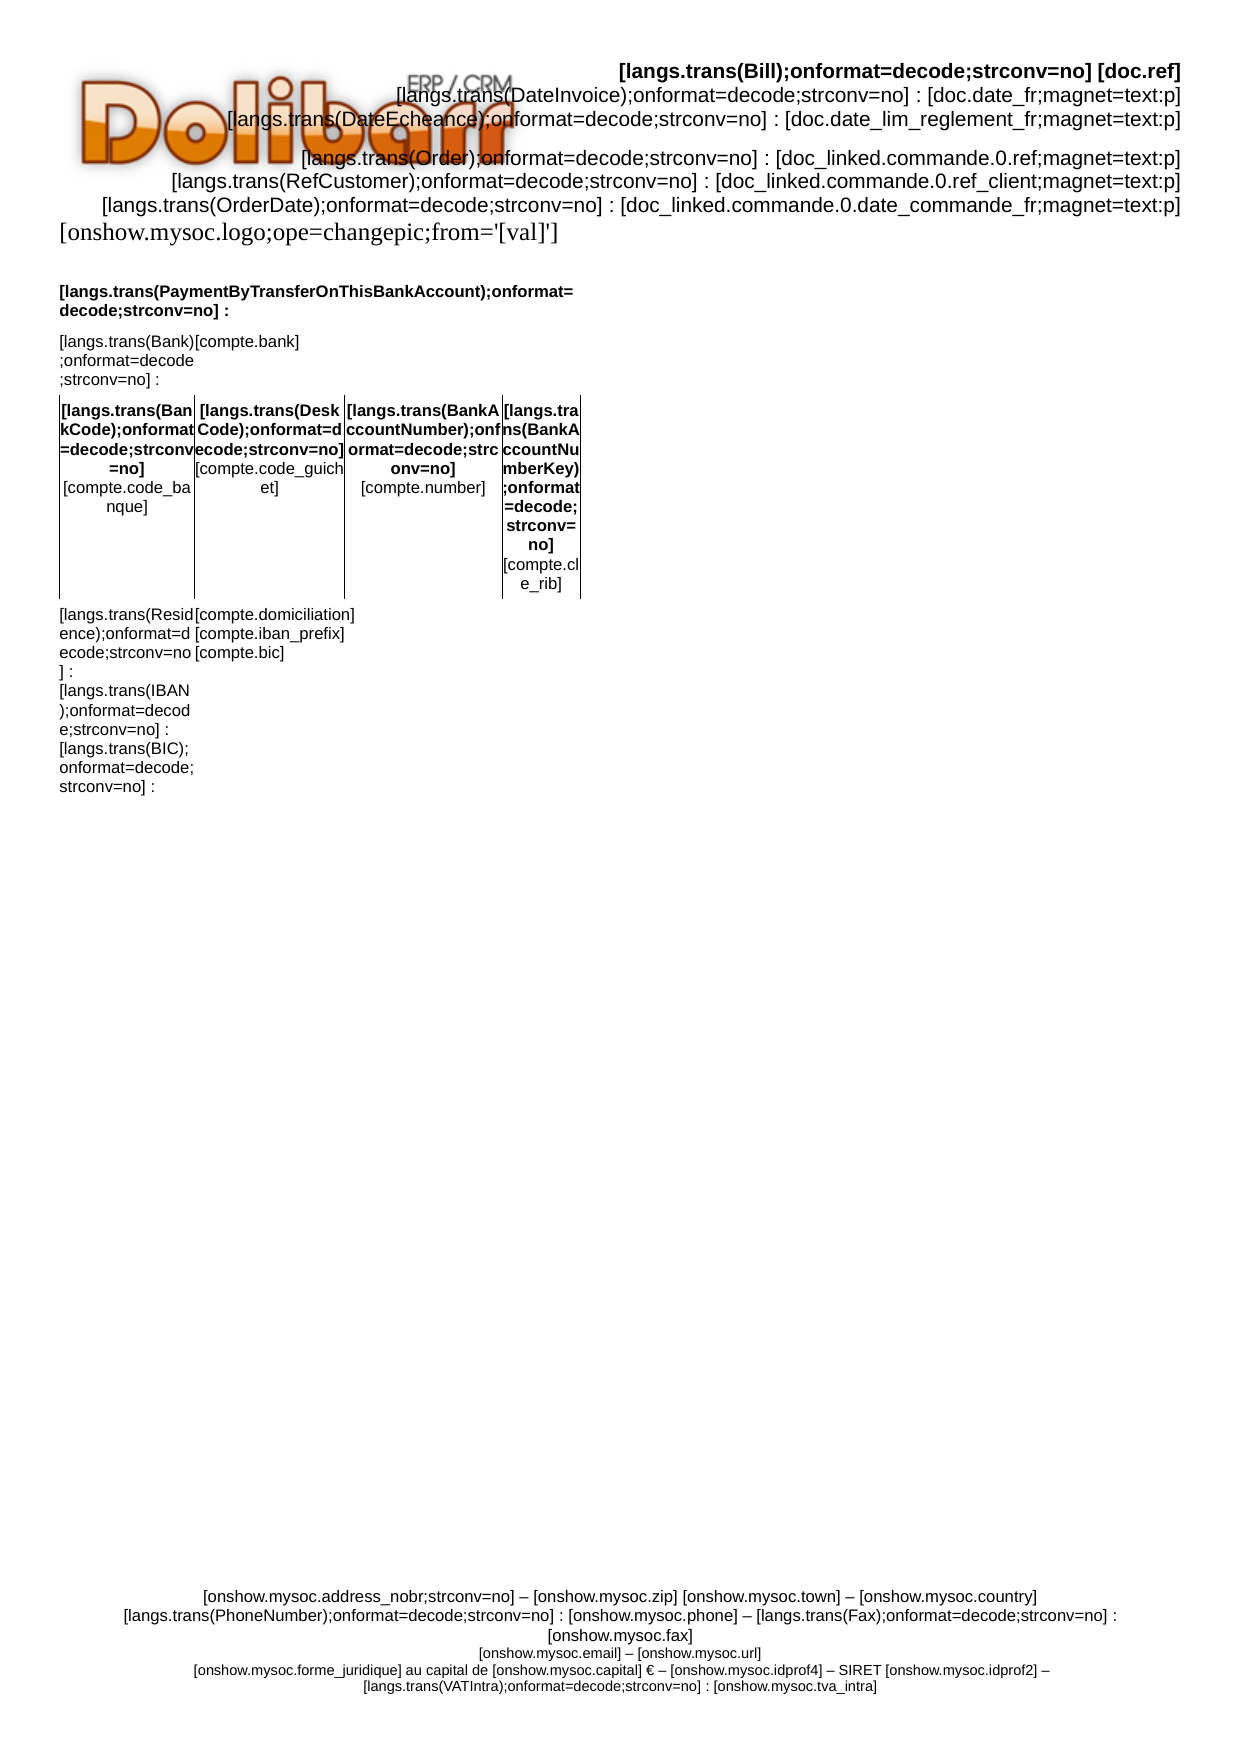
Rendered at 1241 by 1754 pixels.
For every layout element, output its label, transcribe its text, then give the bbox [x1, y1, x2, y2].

picture [289, 175, 297, 181]
table_cell [langs.trans(DeskCode);onformat=decode;strconv=no] [compte.code_guichet] [195, 395, 344, 598]
table_header [langs.trans(PaymentByTransferOnThisBankAccount);onformat=decode;strconv=no] : [59, 275, 580, 326]
picture [63, 58, 533, 184]
table_cell [compte.bank] [195, 326, 580, 395]
table_cell [compte.domiciliation] [compte.iban_prefix] [compte.bic] [195, 599, 580, 802]
table_cell [langs.trans(BankAccountNumberKey);onformat=decode;strconv=no] [compte.cle_rib] [503, 395, 580, 598]
table_cell [langs.trans(Residence);onformat=decode;strconv=no] : [langs.trans(IBAN);onformat=decode;strconv=no] : [langs.trans(BIC);onformat=decode;strconv=no] : [59, 599, 194, 802]
table_cell [langs.trans(Bank);onformat=decode;strconv=no] : [59, 326, 194, 395]
table_cell [langs.trans(BankCode);onformat=decode;strconv=no] [compte.code_banque] [60, 395, 194, 598]
table_cell [langs.trans(BankAccountNumber);onformat=decode;strconv=no] [compte.number] [345, 395, 502, 598]
